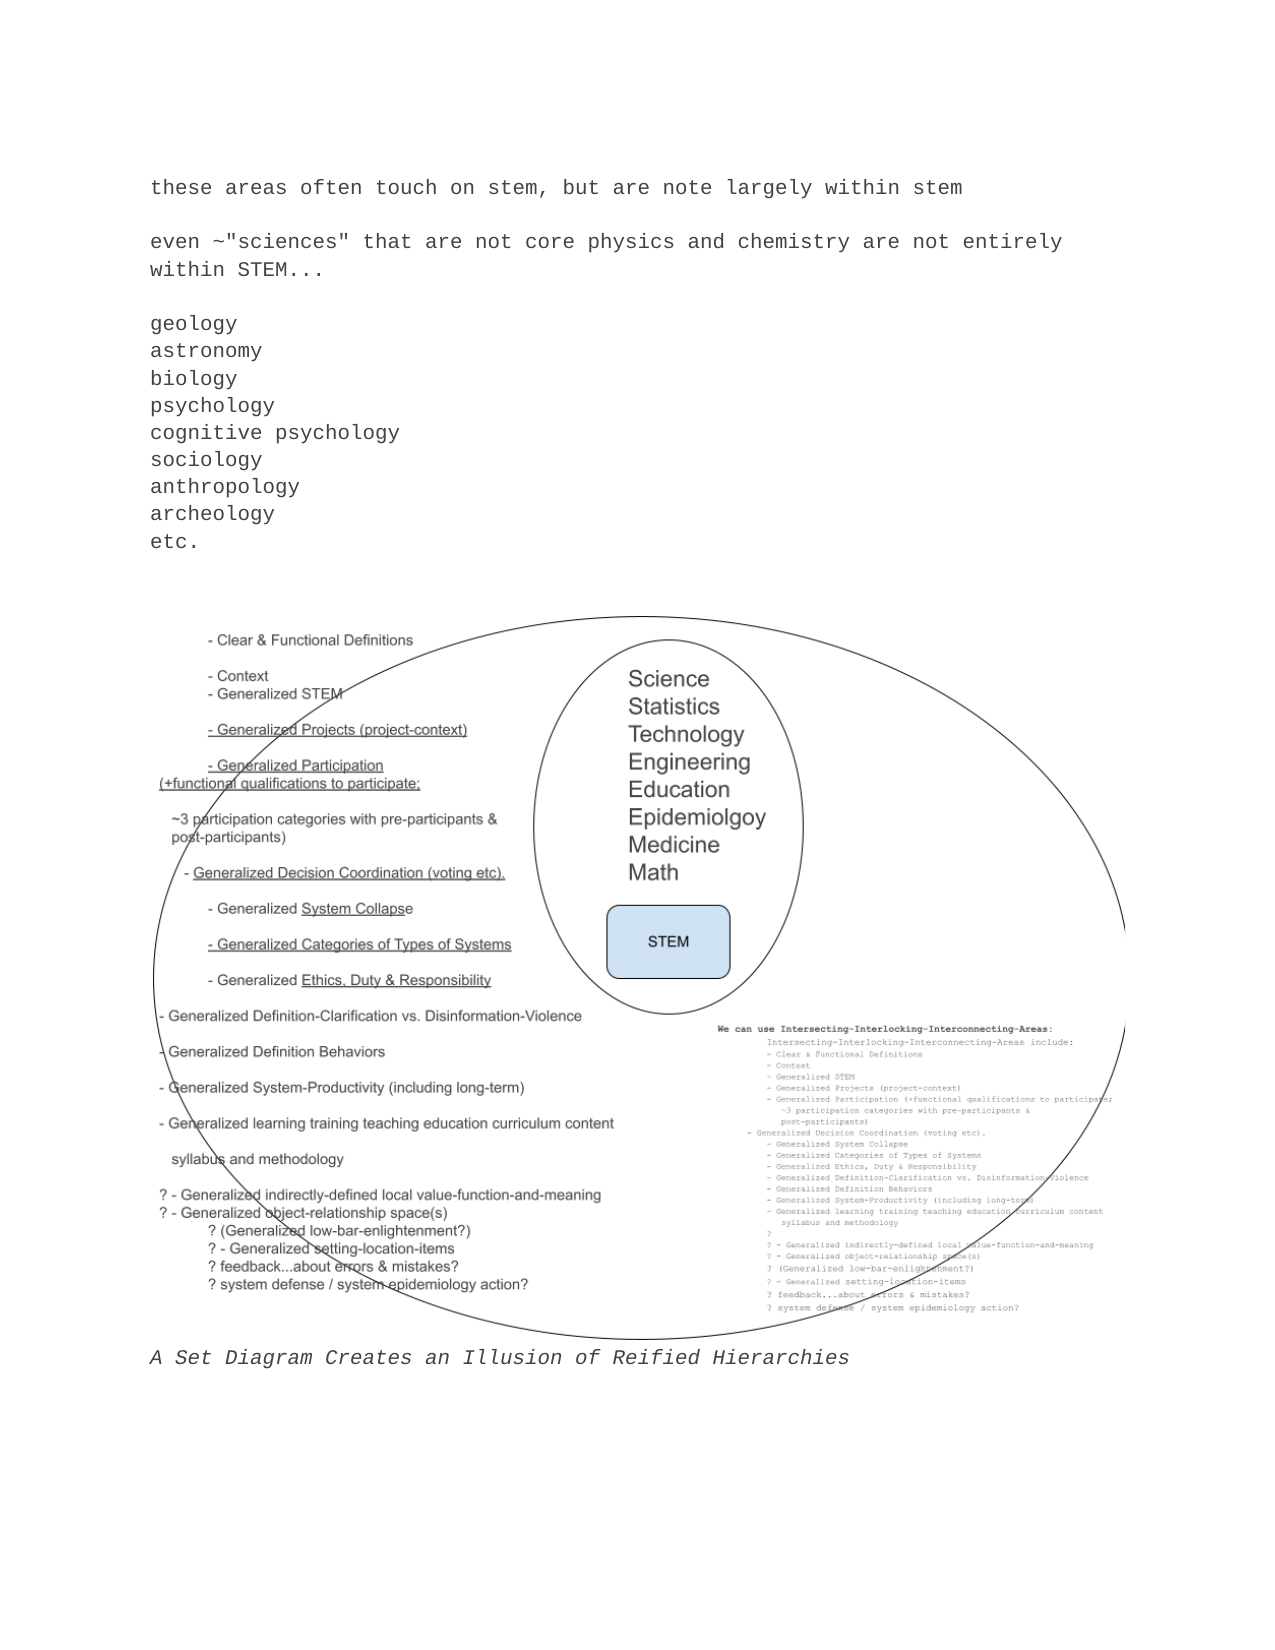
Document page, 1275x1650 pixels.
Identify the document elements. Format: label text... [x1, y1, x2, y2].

text anthropology [150, 476, 1125, 500]
text psychology [150, 395, 1125, 418]
picture [150, 612, 1125, 1344]
text even ~"sciences" that are not core physics and chemistry are not entirely within STEM... [150, 232, 1125, 282]
text etc. [150, 531, 1125, 554]
text astronomy [150, 340, 1125, 364]
text sociology [150, 449, 1125, 473]
text A Set Diagram Creates an Illusion of Reified Hierarchies [150, 1347, 1125, 1371]
text geology [150, 313, 1125, 337]
text cognitive psychology [150, 422, 1125, 446]
text these areas often touch on stem, but are note largely within stem [150, 177, 1125, 201]
text biology [150, 367, 1125, 391]
text archeology [150, 503, 1125, 527]
